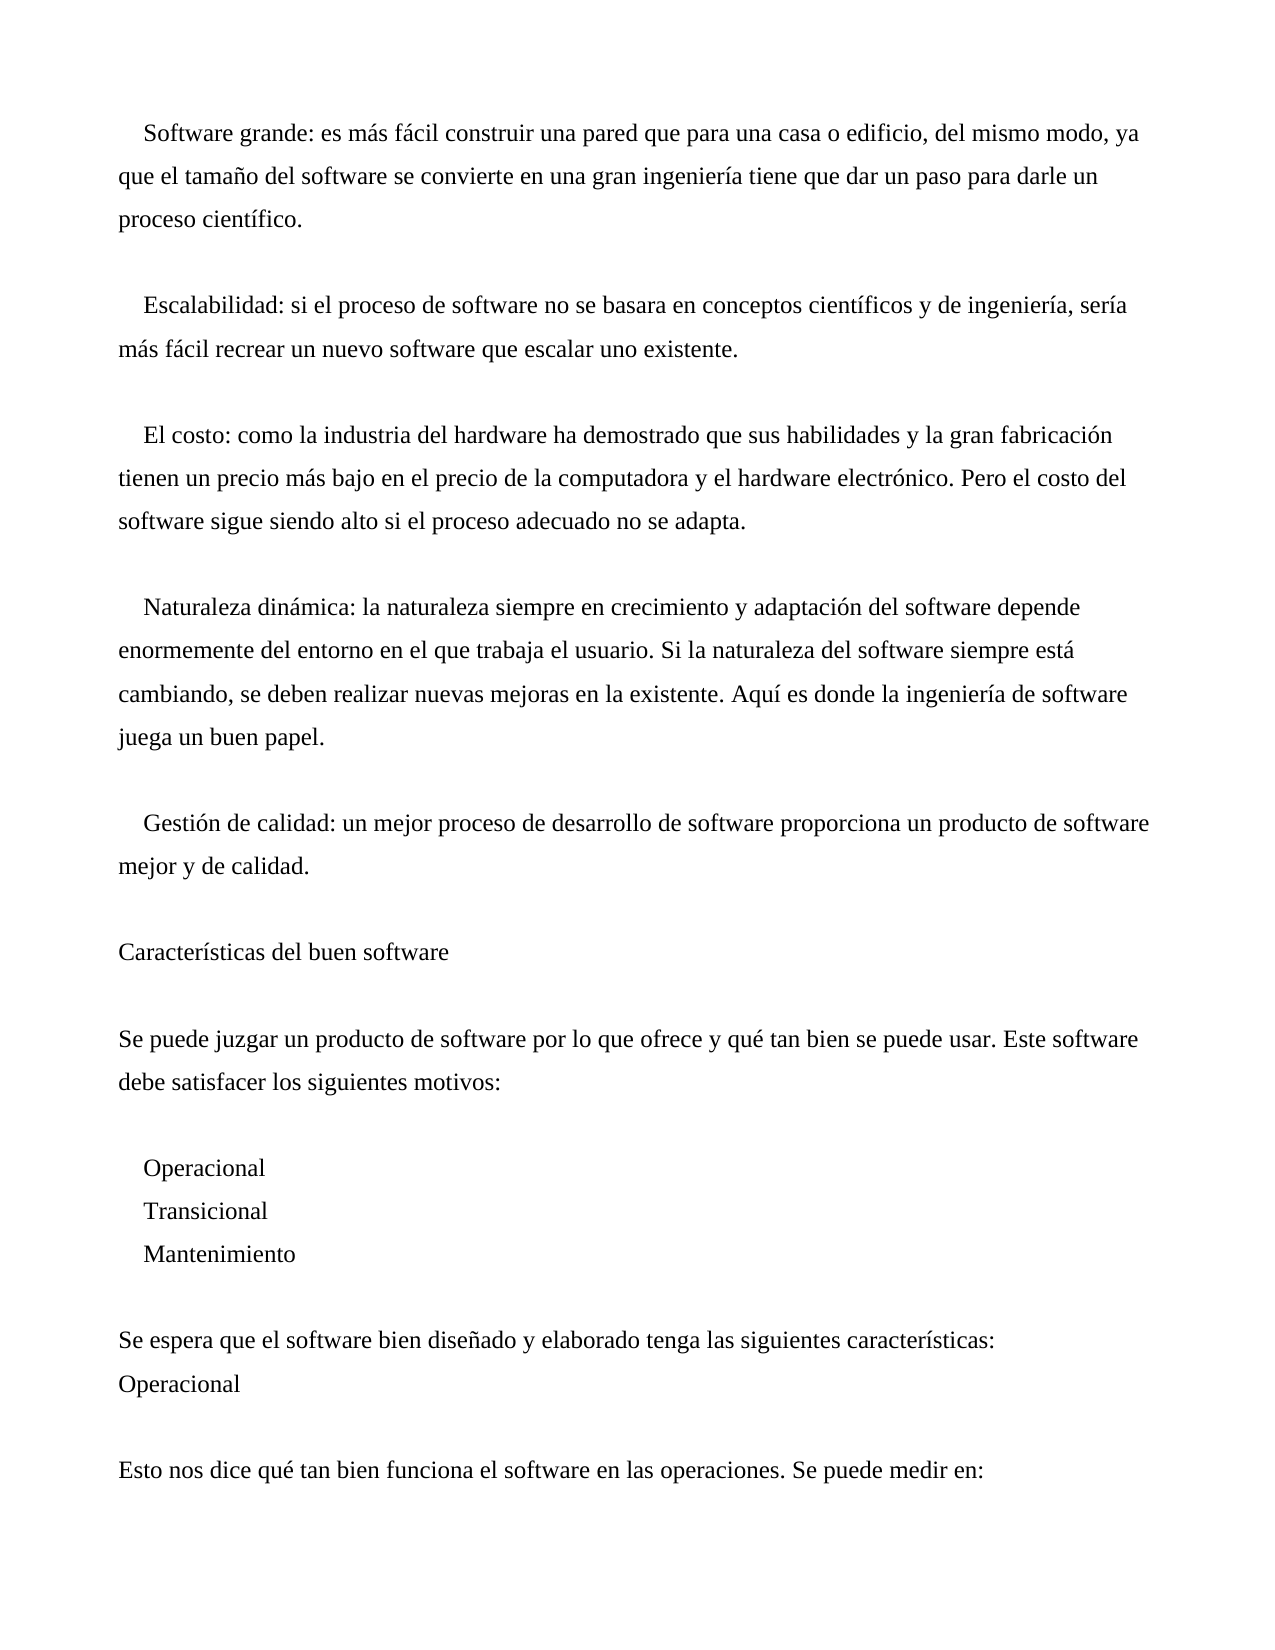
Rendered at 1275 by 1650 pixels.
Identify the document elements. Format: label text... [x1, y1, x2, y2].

text Naturaleza dinámica: la naturaleza siempre en crecimiento y adaptación del software depende enormemente del entorno en el que trabaja el usuario. Si la naturaleza del software siempre está cambiando, se deben realizar nuevas mejoras en la existente. Aquí es donde la ingeniería de software juega un buen papel. [118, 549, 1157, 751]
text El costo: como la industria del hardware ha demostrado que sus habilidades y la gran fabricación tienen un precio más bajo en el precio de la computadora y el hardware electrónico. Pero el costo del software sigue siendo alto si el proceso adecuado no se adapta. [118, 377, 1157, 535]
text Gestión de calidad: un mejor proceso de desarrollo de software proporciona un producto de software mejor y de calidad. Características del buen software Se puede juzgar un producto de software por lo que ofrece y qué tan bien se puede usar. Este software debe satisfacer los siguientes motivos: Operacional Transicional Mantenimiento Se espera que el software bien diseñado y elaborado tenga las siguientes características: Operacional Esto nos dice qué tan bien funciona el software en las operaciones. Se puede medir en: [118, 765, 1157, 1527]
text Software grande: es más fácil construir una pared que para una casa o edificio, del mismo modo, ya que el tamaño del software se convierte en una gran ingeniería tiene que dar un paso para darle un proceso científico. [118, 118, 1157, 233]
text Escalabilidad: si el proceso de software no se basara en conceptos científicos y de ingeniería, sería más fácil recrear un nuevo software que escalar uno existente. [118, 247, 1157, 362]
